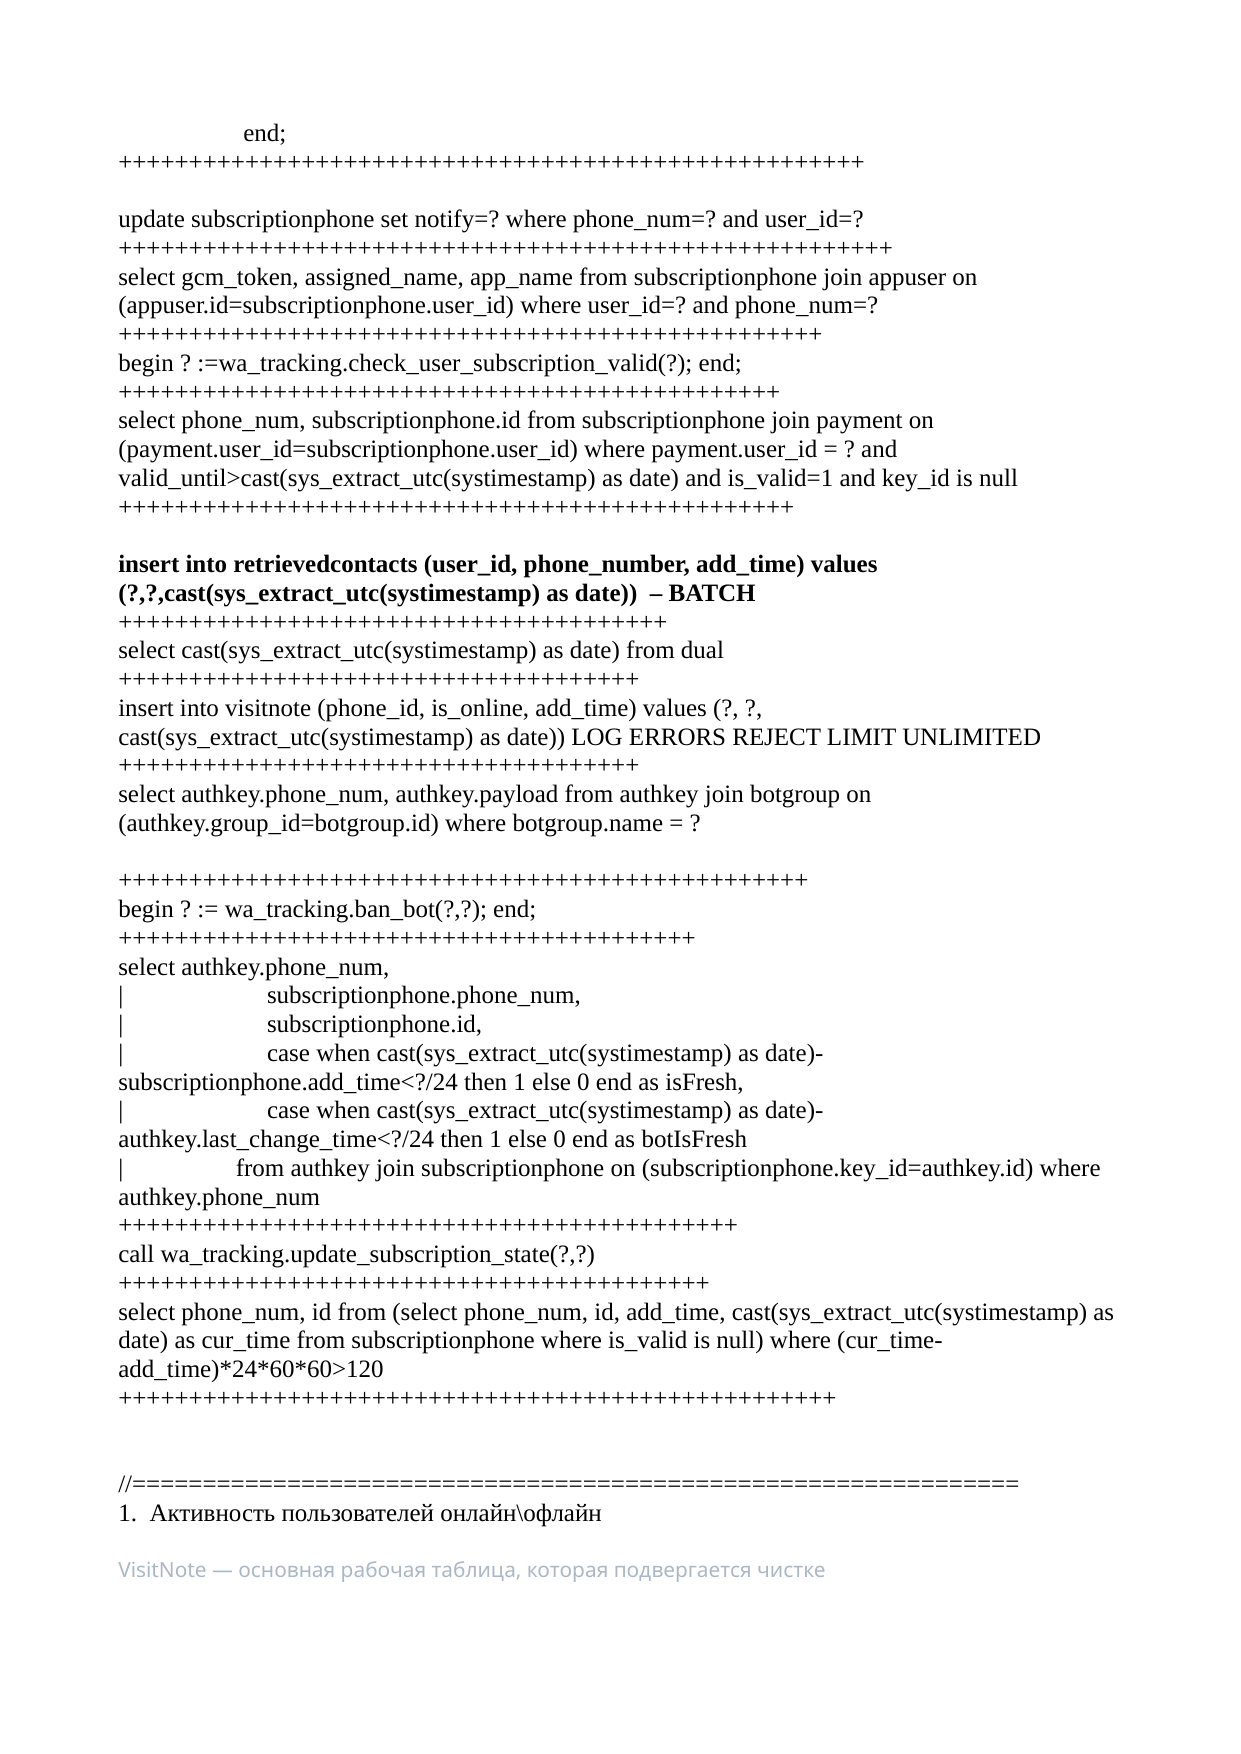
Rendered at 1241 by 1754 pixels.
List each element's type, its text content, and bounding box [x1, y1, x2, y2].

text select authkey.phone_num, authkey.payload from authkey join botgroup on (authkey.group_id=botgroup.id) where botgroup.name = ? [118, 779, 1122, 837]
text ++++++++++++++++++++++++++++++++++++++++++++++++ [118, 492, 1122, 521]
text +++++++++++++++++++++++++++++++++++++++++++++++++++++++ [118, 233, 1122, 262]
text ++++++++++++++++++++++++++++++++++++++++++ [118, 1268, 1122, 1297]
text update subscriptionphone set notify=? where phone_num=? and user_id=? [118, 204, 1122, 233]
text | case when cast(sys_extract_utc(systimestamp) as date)-subscriptionphone.add_time<?/24 then 1 else 0 end as isFresh, [118, 1038, 1122, 1096]
text select phone_num, id from (select phone_num, id, add_time, cast(sys_extract_utc(systimestamp) as date) as cur_time from subscriptionphone where is_valid is null) where (cur_time-add_time)*24*60*60>120 [118, 1297, 1122, 1383]
text //=============================================================== [118, 1469, 1122, 1498]
text +++++++++++++++++++++++++++++++++++++++++ [118, 923, 1122, 952]
text call wa_tracking.update_subscription_state(?,?) [118, 1239, 1122, 1268]
text +++++++++++++++++++++++++++++++++++++++ [118, 607, 1122, 636]
text | from authkey join subscriptionphone on (subscriptionphone.key_id=authkey.id) where authkey.phone_num [118, 1153, 1122, 1211]
text +++++++++++++++++++++++++++++++++++++ [118, 751, 1122, 779]
text select cast(sys_extract_utc(systimestamp) as date) from dual [118, 636, 1122, 664]
text +++++++++++++++++++++++++++++++++++++++++++++++++ [118, 866, 1122, 894]
text VisitNote — основная рабочая таблица, которая подвергается чистке [118, 1556, 1122, 1584]
text select phone_num, subscriptionphone.id from subscriptionphone join payment on (payment.user_id=subscriptionphone.user_id) where payment.user_id = ? and valid_until>cast(sys_extract_utc(systimestamp) as date) and is_valid=1 and key_id is null [118, 406, 1122, 492]
text select authkey.phone_num, [118, 952, 1122, 981]
text ++++++++++++++++++++++++++++++++++++++++++++++++++ [118, 319, 1122, 348]
text | case when cast(sys_extract_utc(systimestamp) as date)-authkey.last_change_time<?/24 then 1 else 0 end as botIsFresh [118, 1096, 1122, 1153]
text begin ? :=wa_tracking.check_user_subscription_valid(?); end; [118, 348, 1122, 377]
text insert into visitnote (phone_id, is_online, add_time) values (?, ?, cast(sys_extract_utc(systimestamp) as date)) LOG ERRORS REJECT LIMIT UNLIMITED [118, 693, 1122, 751]
text end; [118, 118, 1122, 147]
text +++++++++++++++++++++++++++++++++++++++++++++++ [118, 377, 1122, 406]
text | subscriptionphone.phone_num, [118, 981, 1122, 1009]
text select gcm_token, assigned_name, app_name from subscriptionphone join appuser on (appuser.id=subscriptionphone.user_id) where user_id=? and phone_num=? [118, 262, 1122, 319]
text +++++++++++++++++++++++++++++++++++++++++++++++++++ [118, 1383, 1122, 1412]
text | subscriptionphone.id, [118, 1009, 1122, 1038]
text begin ? := wa_tracking.ban_bot(?,?); end; [118, 894, 1122, 923]
text 1. Активность пользователей онлайн\офлайн [118, 1498, 1122, 1527]
text +++++++++++++++++++++++++++++++++++++++++++++++++++++ [118, 147, 1122, 176]
text +++++++++++++++++++++++++++++++++++++ [118, 664, 1122, 693]
text insert into retrievedcontacts (user_id, phone_number, add_time) values (?,?,cast(sys_extract_utc(systimestamp) as date)) – BATCH [118, 549, 1122, 607]
text ++++++++++++++++++++++++++++++++++++++++++++ [118, 1211, 1122, 1239]
